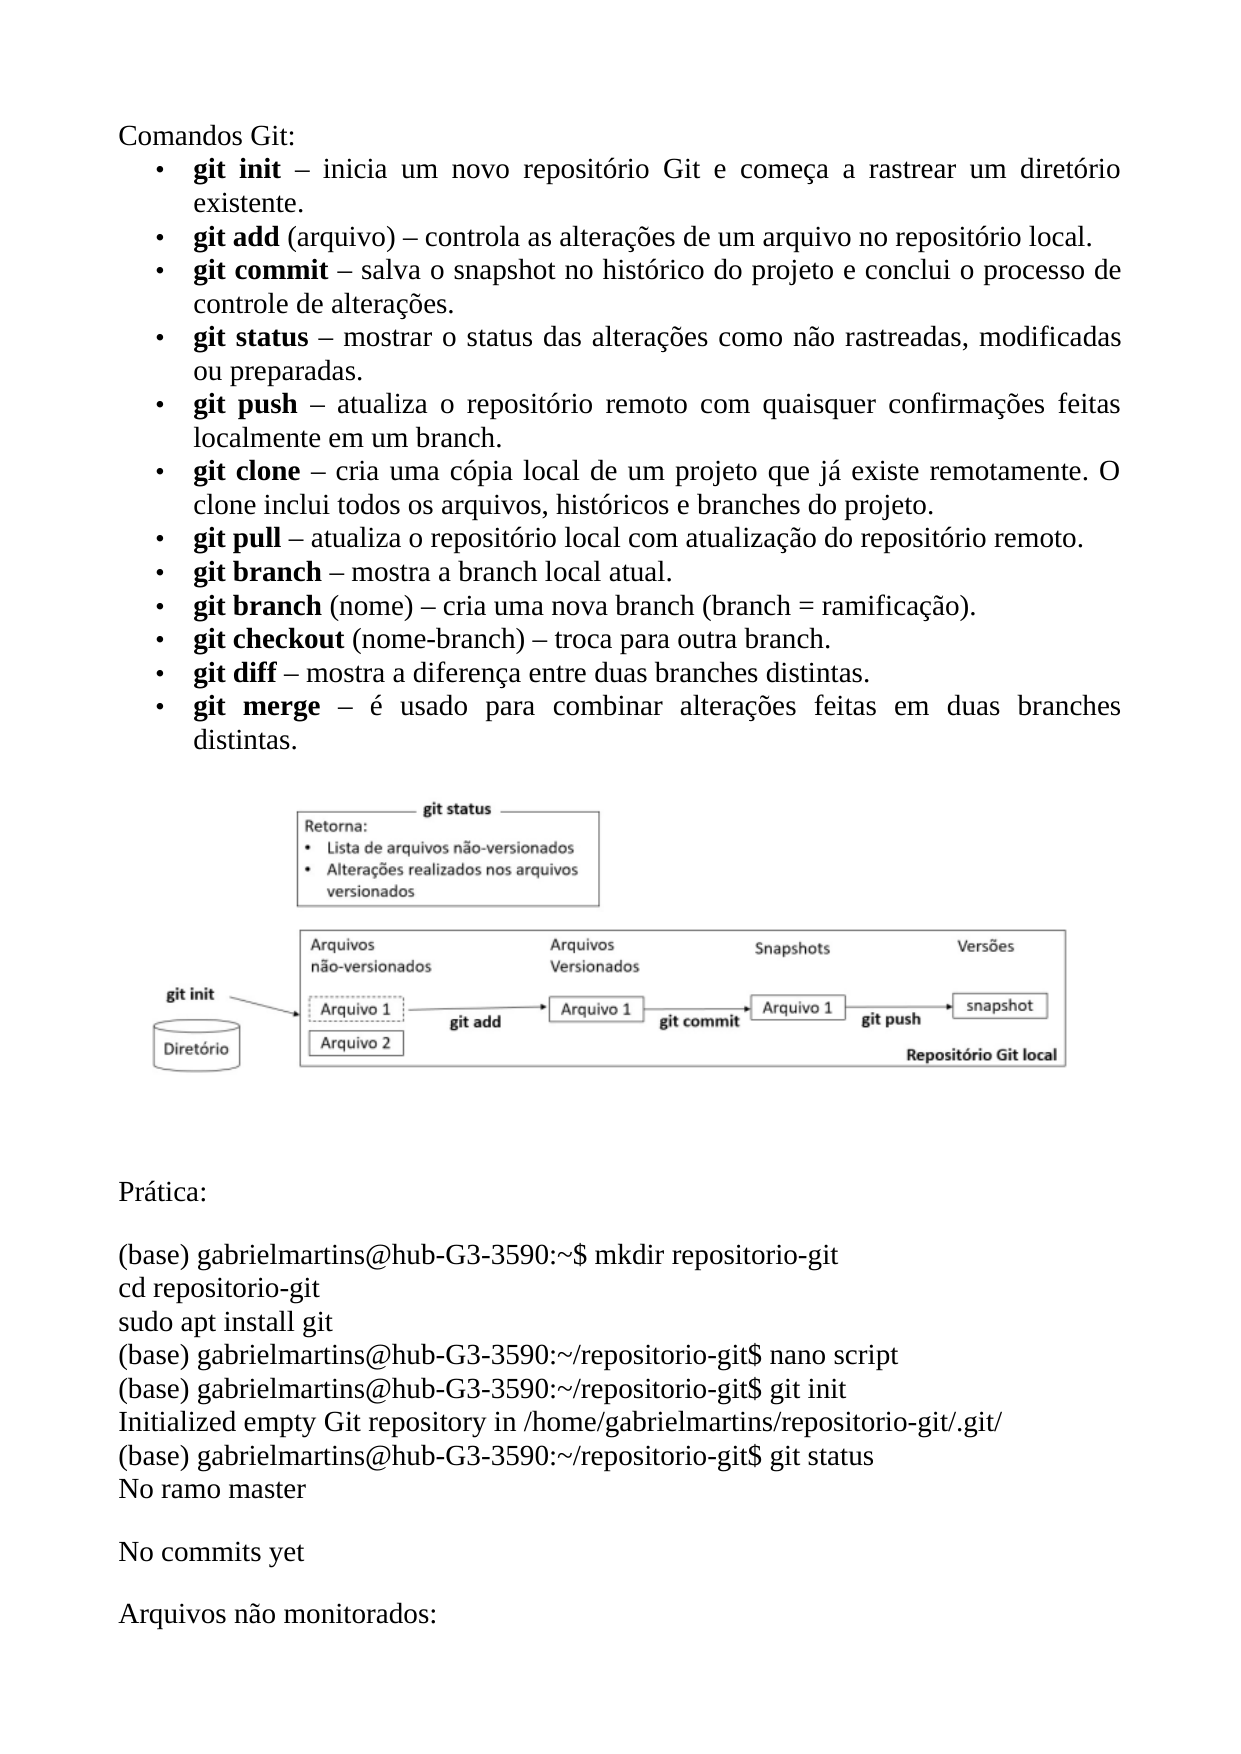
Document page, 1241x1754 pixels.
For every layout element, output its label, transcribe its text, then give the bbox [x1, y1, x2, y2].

list git push – atualiza o repositório remoto com quaisquer confirmações feitas localmente em um branch. [156, 386, 1122, 453]
text No ramo master [118, 1472, 1122, 1505]
text (base) gabrielmartins@hub-G3-3590:~/repositorio-git$ nano script [118, 1337, 1122, 1371]
list git merge – é usado para combinar alterações feitas em duas branches distintas. [156, 688, 1122, 755]
text (base) gabrielmartins@hub-G3-3590:~$ mkdir repositorio-git [118, 1237, 1122, 1270]
list git pull – atualiza o repositório local com atualização do repositório remoto. [156, 521, 1122, 554]
text cd repositorio-git [118, 1270, 1122, 1304]
list git branch (nome) – cria uma nova branch (branch = ramificação). [156, 588, 1122, 621]
text No commits yet [118, 1534, 1122, 1567]
list git checkout (nome-branch) – troca para outra branch. [156, 621, 1122, 655]
text Prática: [118, 1174, 1122, 1208]
list git add (arquivo) – controla as alterações de um arquivo no repositório local. [156, 219, 1122, 252]
list git init – inicia um novo repositório Git e começa a rastrear um diretório existente. [156, 152, 1122, 219]
text Comandos Git: [118, 118, 1122, 152]
list git commit – salva o snapshot no histórico do projeto e conclui o processo de controle de alterações. [156, 252, 1122, 319]
text (base) gabrielmartins@hub-G3-3590:~/repositorio-git$ git init [118, 1371, 1122, 1404]
text Initialized empty Git repository in /home/gabrielmartins/repositorio-git/.git/ [118, 1404, 1122, 1438]
text sudo apt install git [118, 1304, 1122, 1337]
list git branch – mostra a branch local atual. [156, 554, 1122, 588]
list git diff – mostra a diferença entre duas branches distintas. [156, 655, 1122, 688]
text (base) gabrielmartins@hub-G3-3590:~/repositorio-git$ git status [118, 1438, 1122, 1472]
text Arquivos não monitorados: [118, 1596, 1122, 1630]
list git clone – cria uma cópia local de um projeto que já existe remotamente. O clone inclui todos os arquivos, históricos e branches do projeto. [156, 453, 1122, 521]
list git status – mostrar o status das alterações como não rastreadas, modificadas ou preparadas. [156, 319, 1122, 386]
picture [118, 784, 1123, 1117]
